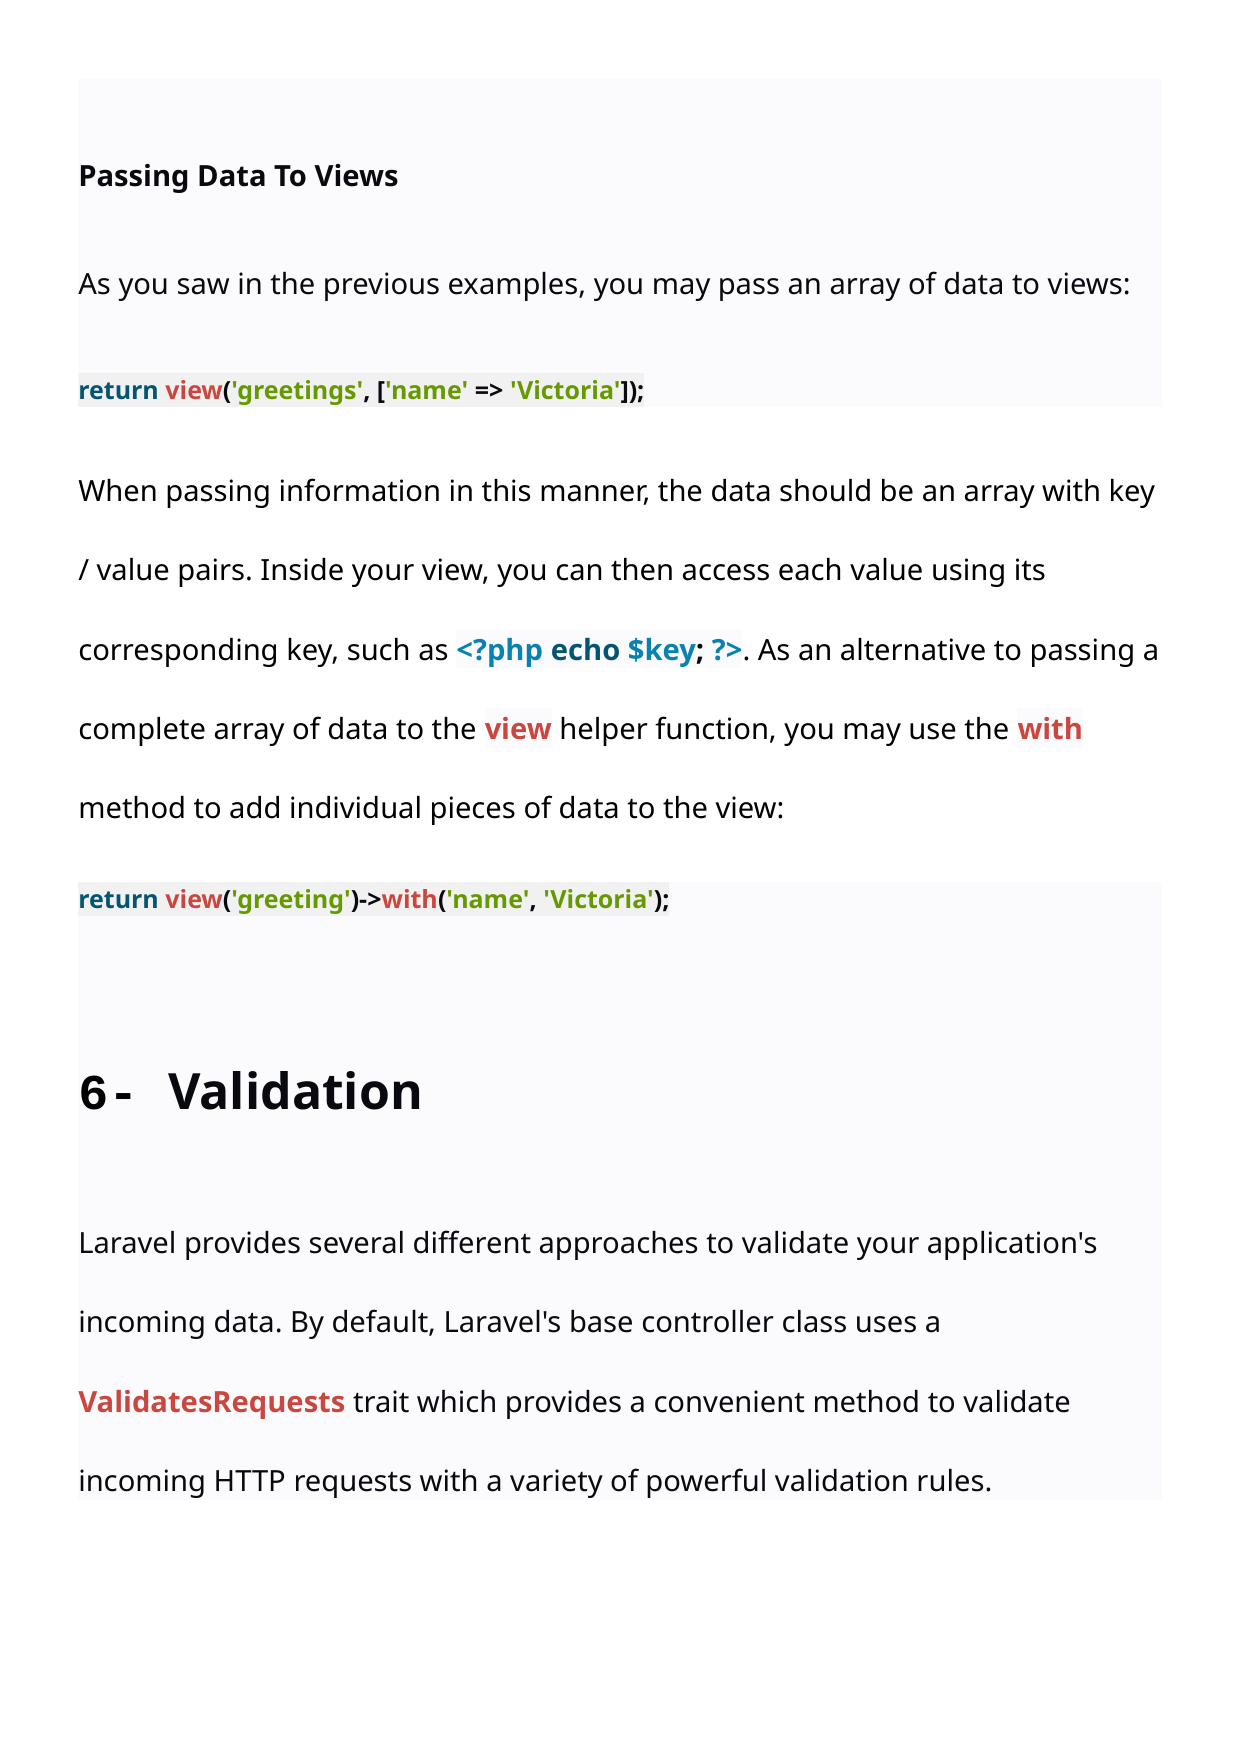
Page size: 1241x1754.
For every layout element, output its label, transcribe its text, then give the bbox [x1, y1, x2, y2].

subtitle Passing Data To Views [78, 155, 1162, 194]
text As you saw in the previous examples, you may pass an array of data to views: [78, 264, 1162, 303]
text When passing information in this manner, the data should be an array with key / value pairs. Inside your view, you can then access each value using its corresponding key, such as <?php echo $key; ?>. As an alternative to passing a complete array of data to the view helper function, you may use the with method to add individual pieces of data to the view: [78, 470, 1162, 827]
text Laravel provides several different approaches to validate your application's incoming data. By default, Laravel's base controller class uses a ValidatesRequests trait which provides a convenient method to validate incoming HTTP requests with a variety of powerful validation rules. [78, 1222, 1162, 1500]
text return view('greeting')->with('name', 'Victoria'); [78, 882, 1162, 916]
text return view('greetings', ['name' => 'Victoria']); [78, 372, 1162, 407]
subtitle 6- Validation [78, 1056, 1162, 1124]
